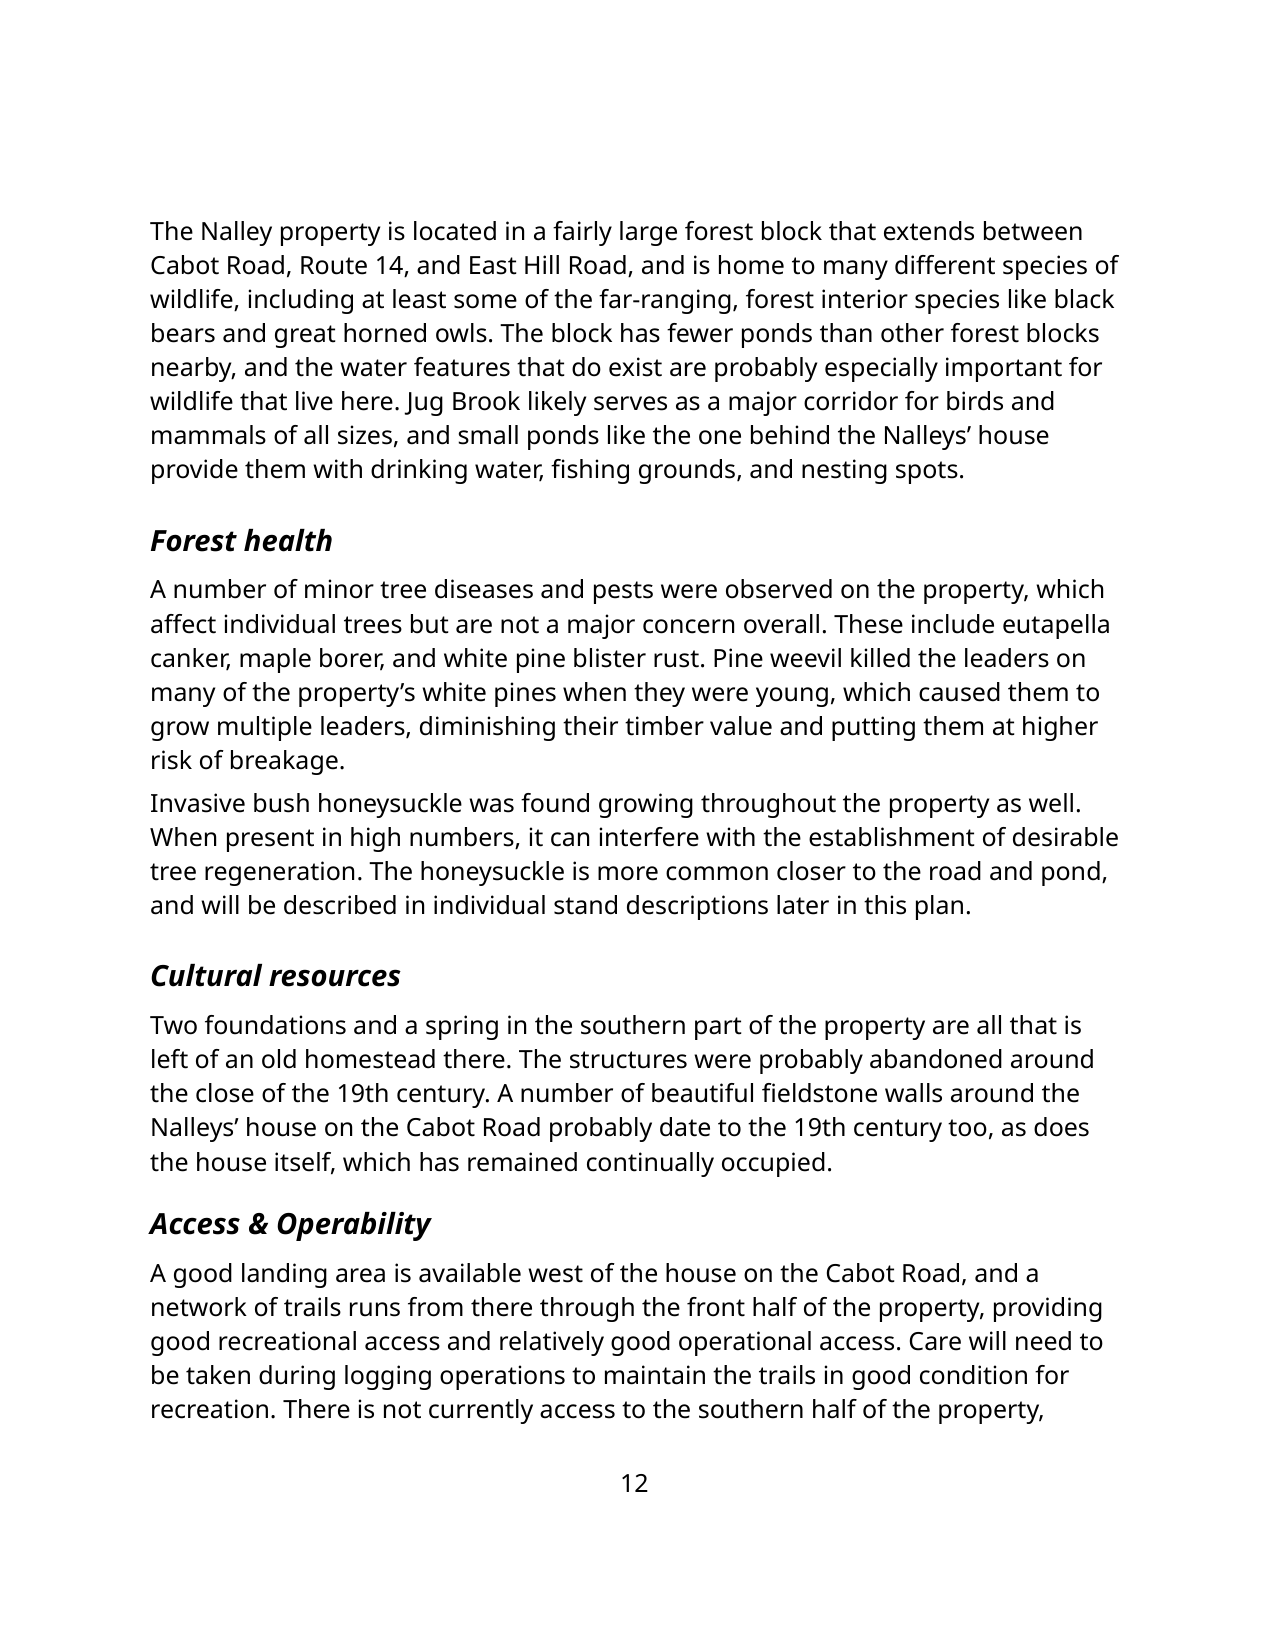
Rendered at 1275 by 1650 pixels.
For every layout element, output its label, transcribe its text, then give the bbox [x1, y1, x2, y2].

text A good landing area is available west of the house on the Cabot Road, and a network of trails runs from there through the front half of the property, providing good recreational access and relatively good operational access. Care will need to be taken during logging operations to maintain the trails in good condition for recreation. There is not currently access to the southern half of the property, [150, 1255, 1125, 1426]
subtitle Access & Operability [150, 1203, 1125, 1243]
text The Nalley property is located in a fairly large forest block that extends between Cabot Road, Route 14, and East Hill Road, and is home to many different species of wildlife, including at least some of the far-ranging, forest interior species like black bears and great horned owls. The block has fewer ponds than other forest blocks nearby, and the water features that do exist are probably especially important for wildlife that live here. Jug Brook likely serves as a major corridor for birds and mammals of all sizes, and small ponds like the one behind the Nalleys’ house provide them with drinking water, fishing grounds, and nesting spots. [150, 213, 1125, 486]
text Invasive bush honeysuckle was found growing throughout the property as well. When present in high numbers, it can interfere with the establishment of desirable tree regeneration. The honeysuckle is more common closer to the road and pond, and will be described in individual stand descriptions later in this plan. [150, 786, 1125, 922]
subtitle Forest health [150, 520, 1125, 560]
text Two foundations and a spring in the southern part of the property are all that is left of an old homestead there. The structures were probably abandoned around the close of the 19th century. A number of beautiful fieldstone walls around the Nalleys’ house on the Cabot Road probably date to the 19th century too, as does the house itself, which has remained continually occupied. [150, 1008, 1125, 1178]
text A number of minor tree diseases and pests were observed on the property, which affect individual trees but are not a major concern overall. These include eutapella canker, maple borer, and white pine blister rust. Pine weevil killed the leaders on many of the property’s white pines when they were young, which caused them to grow multiple leaders, diminishing their timber value and putting them at higher risk of breakage. [150, 572, 1125, 777]
subtitle Cultural resources [150, 956, 1125, 995]
